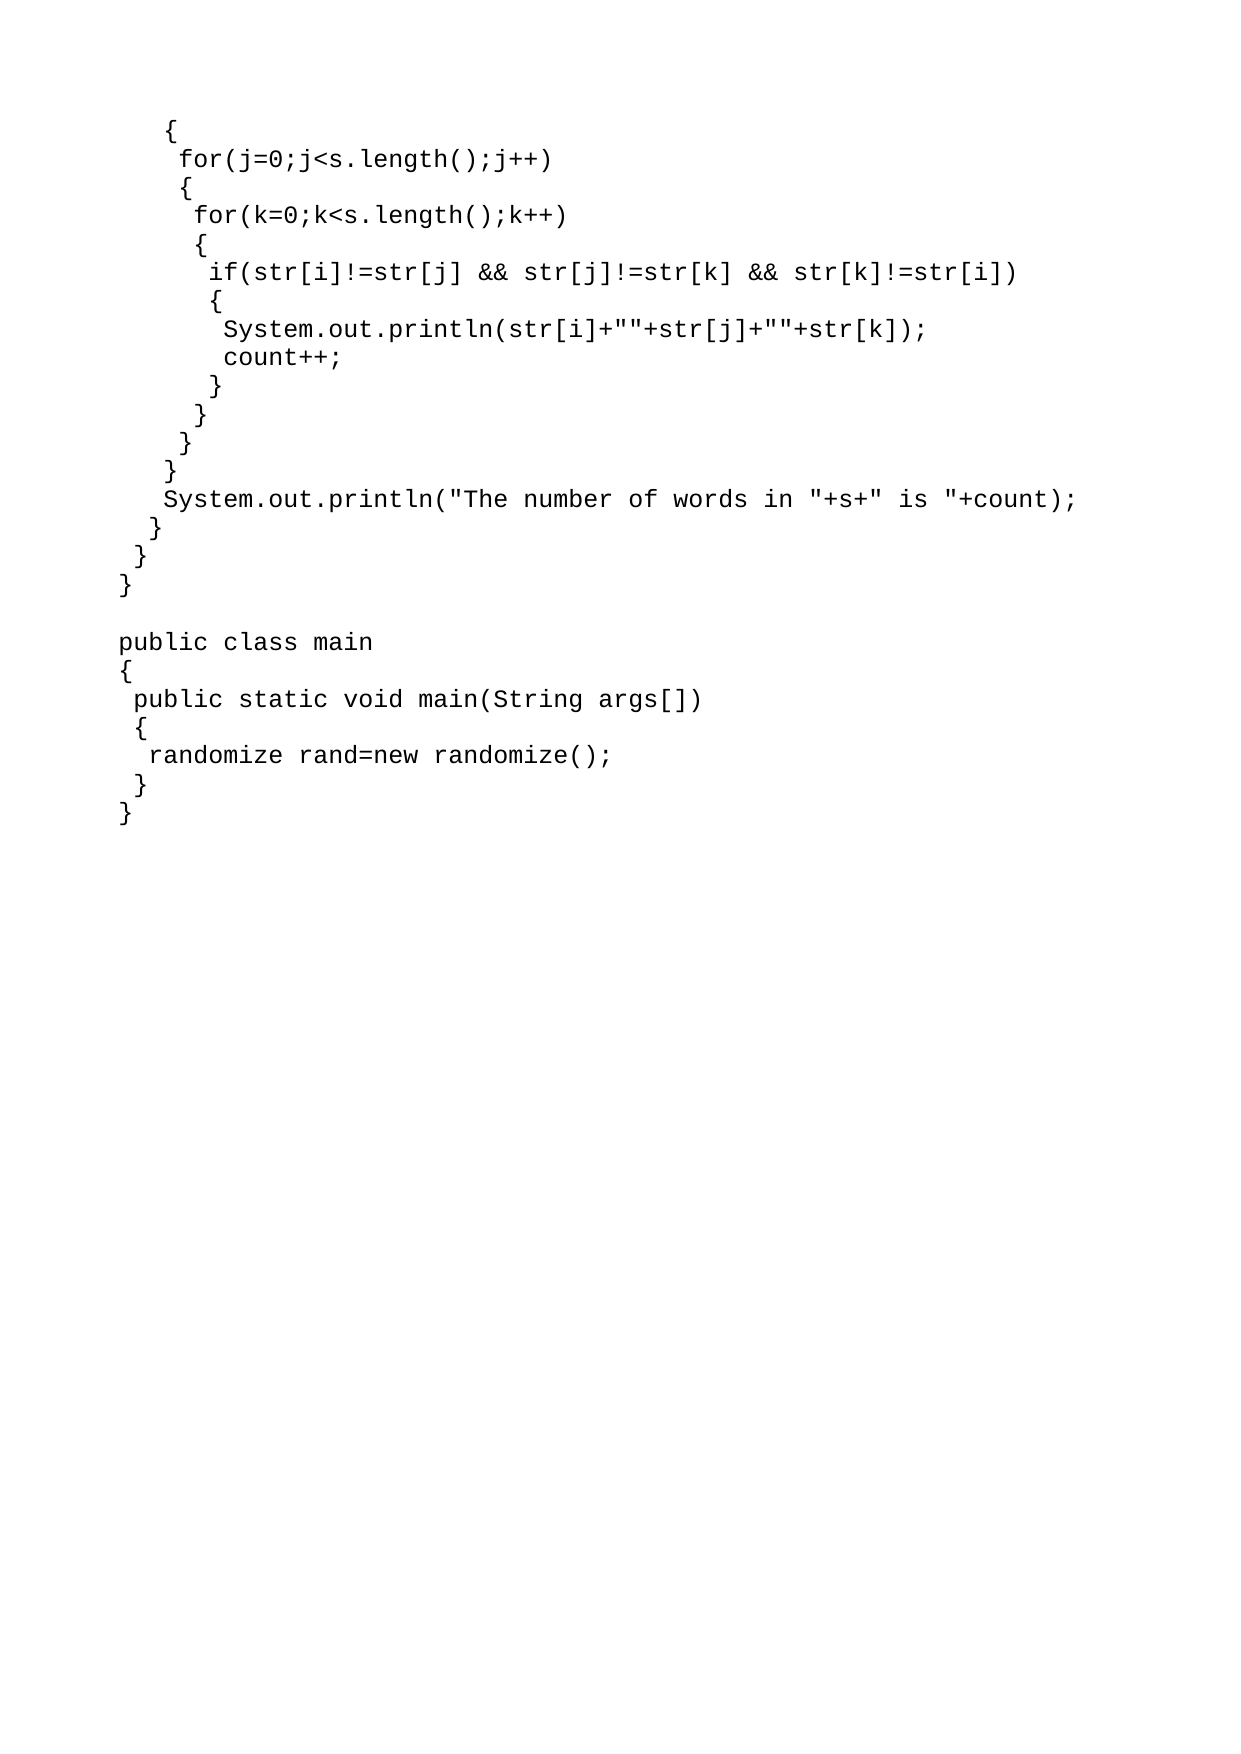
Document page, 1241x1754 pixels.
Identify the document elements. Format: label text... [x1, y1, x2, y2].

text randomize rand=new randomize(); [118, 743, 1122, 771]
text } [118, 543, 1122, 571]
text } [118, 430, 1122, 458]
text } [118, 571, 1122, 600]
text } [118, 515, 1122, 543]
text { [118, 231, 1122, 260]
text } [118, 401, 1122, 430]
text { [118, 288, 1122, 316]
text if(str[i]!=str[j] && str[j]!=str[k] && str[k]!=str[i]) [118, 260, 1122, 288]
text count++; [118, 345, 1122, 373]
text } [118, 373, 1122, 401]
text } [118, 771, 1122, 799]
text public class main [118, 629, 1122, 658]
text { [118, 118, 1122, 146]
text { [118, 175, 1122, 203]
text } [118, 458, 1122, 486]
text { [118, 658, 1122, 686]
text System.out.println("The number of words in "+s+" is "+count); [118, 486, 1122, 515]
text } [118, 799, 1122, 828]
text { [118, 714, 1122, 743]
text for(k=0;k<s.length();k++) [118, 203, 1122, 231]
text for(j=0;j<s.length();j++) [118, 146, 1122, 175]
text System.out.println(str[i]+""+str[j]+""+str[k]); [118, 316, 1122, 345]
text public static void main(String args[]) [118, 686, 1122, 714]
